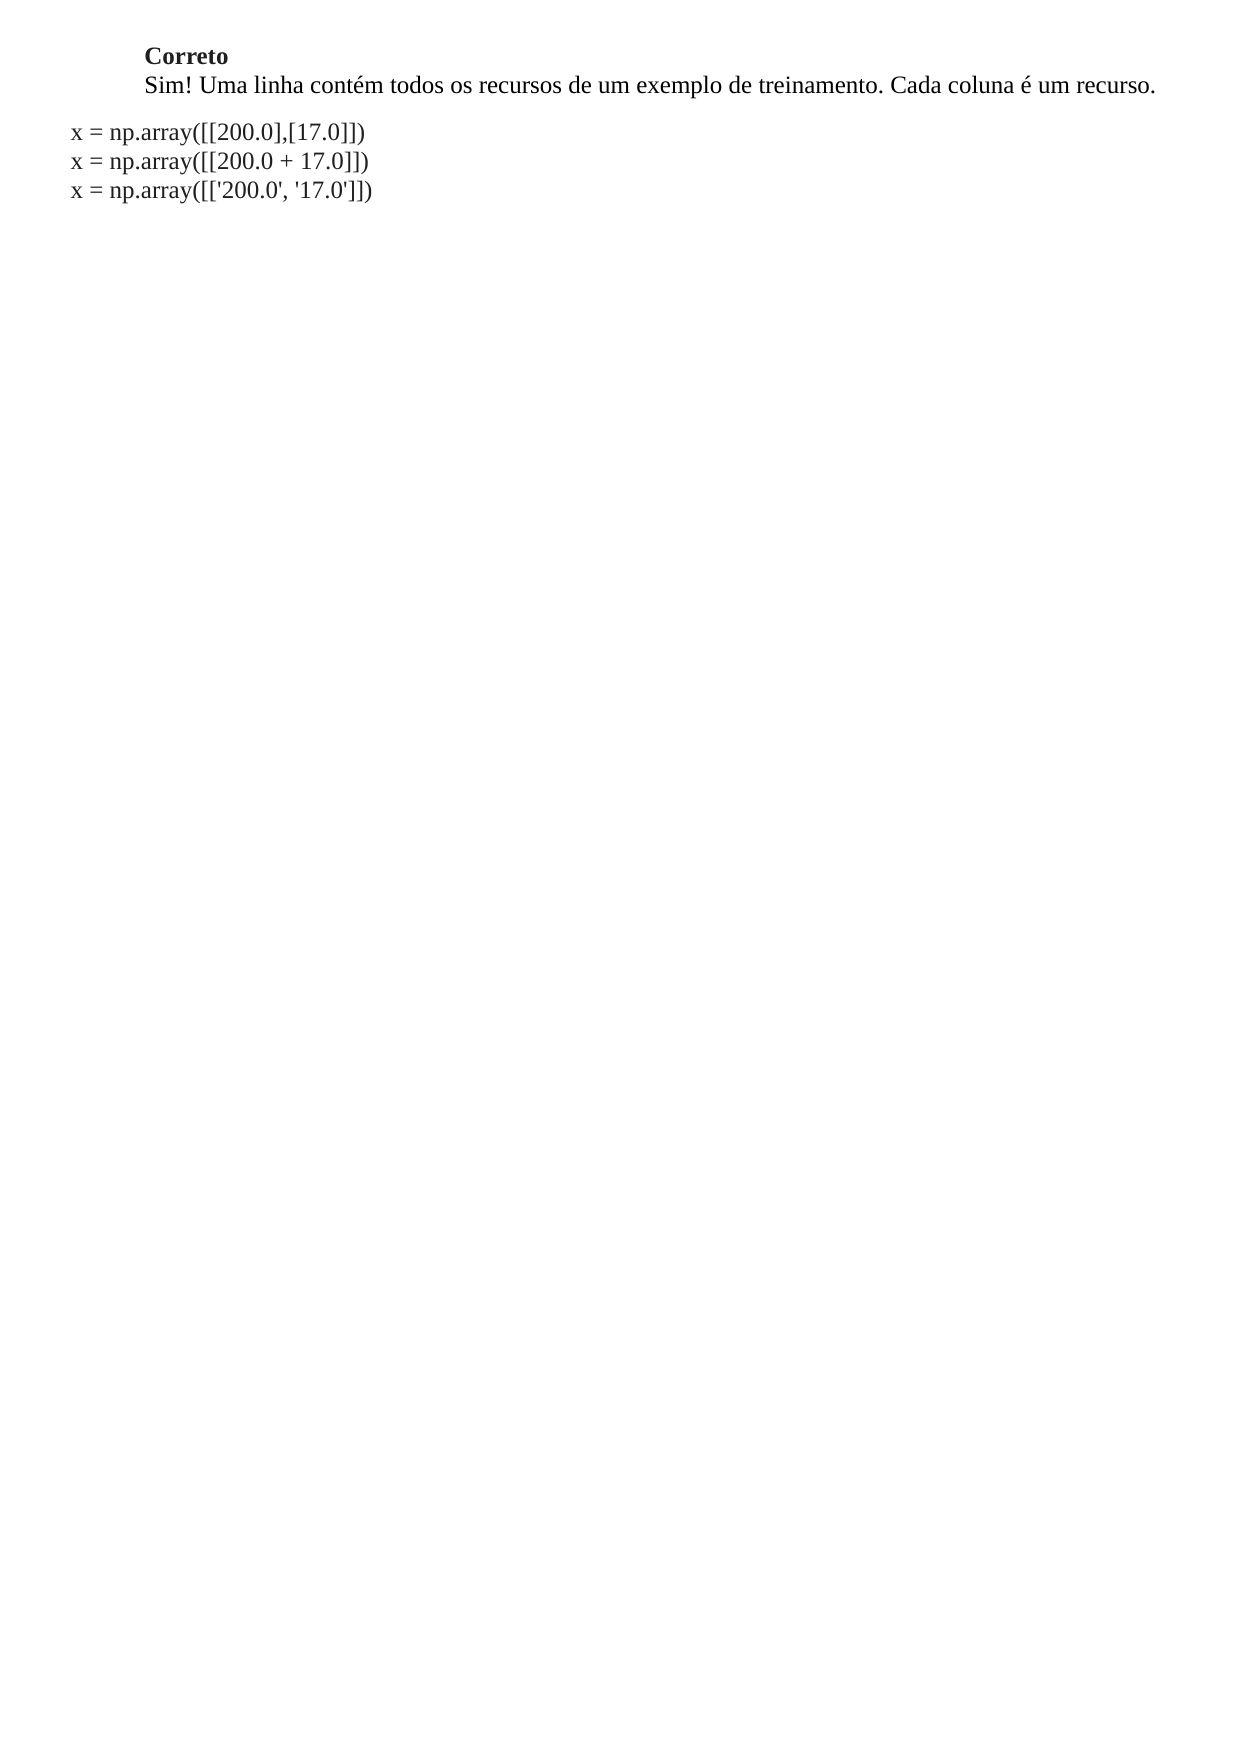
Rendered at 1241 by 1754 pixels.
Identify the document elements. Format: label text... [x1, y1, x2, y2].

text Sim! Uma linha contém todos os recursos de um exemplo de treinamento. Cada coluna é um recurso. [70, 70, 1199, 98]
text x = np.array([[200.0],[17.0]]) [70, 117, 1199, 146]
text Correto [70, 41, 1199, 70]
text x = np.array([['200.0', '17.0']]) [70, 175, 1199, 204]
text x = np.array([[200.0 + 17.0]]) [70, 146, 1199, 175]
